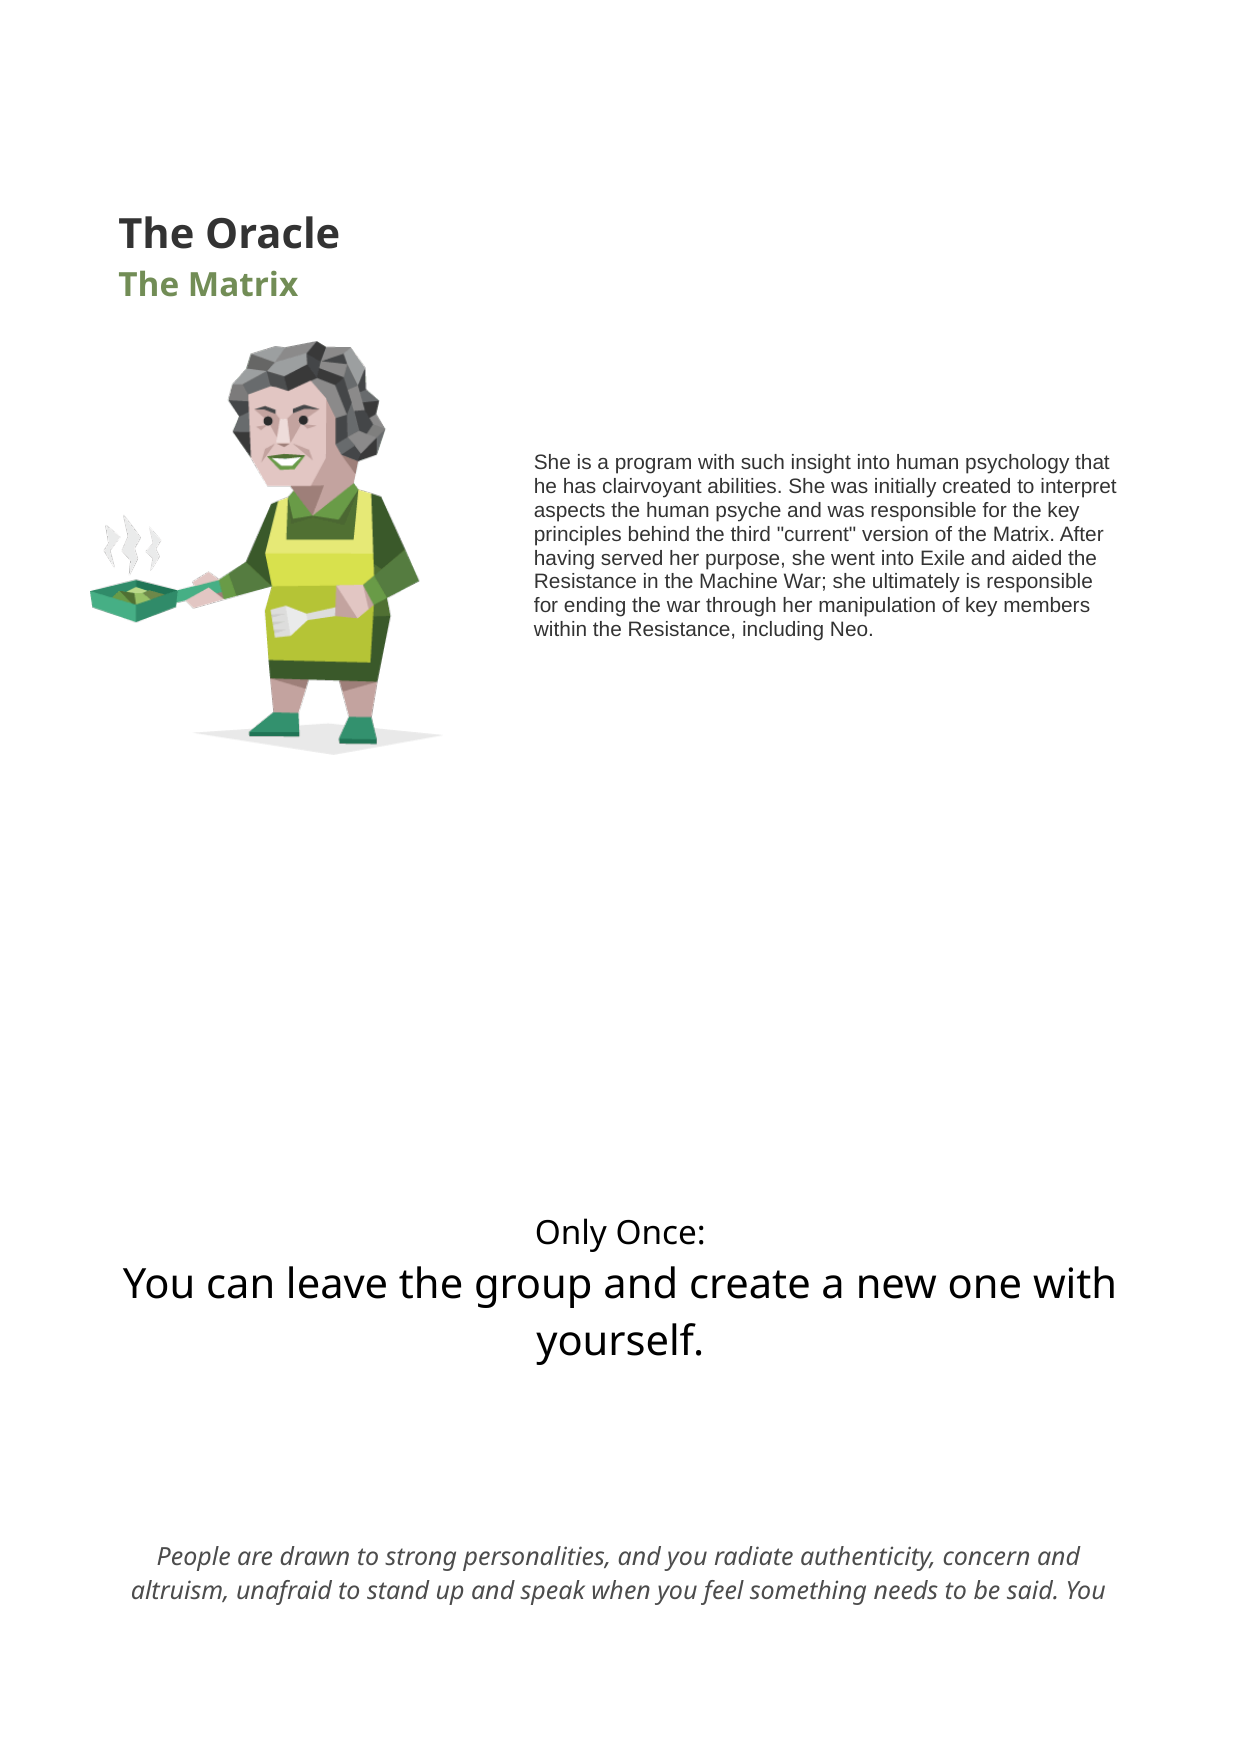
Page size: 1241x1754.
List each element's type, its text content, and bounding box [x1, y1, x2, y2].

text The Oracle [118, 204, 1122, 260]
text The Matrix [118, 260, 1122, 306]
picture [59, 341, 473, 756]
text Only Once: You can leave the group and create a new one with yourself. [118, 1209, 1122, 1368]
text People are drawn to strong personalities, and you radiate authenticity, concern and altruism, unafraid to stand up and speak when you feel something needs to be said. You [118, 1538, 1122, 1606]
text She is a program with such insight into human psychology that he has clairvoyant abilities. She was initially created to interpret aspects the human psyche and was responsible for the key principles behind the third "current" version of the Matrix. After having served her purpose, she went into Exile and aided the Resistance in the Machine War; she ultimately is responsible for ending the war through her manipulation of key members within the Resistance, including Neo. [473, 449, 1122, 641]
